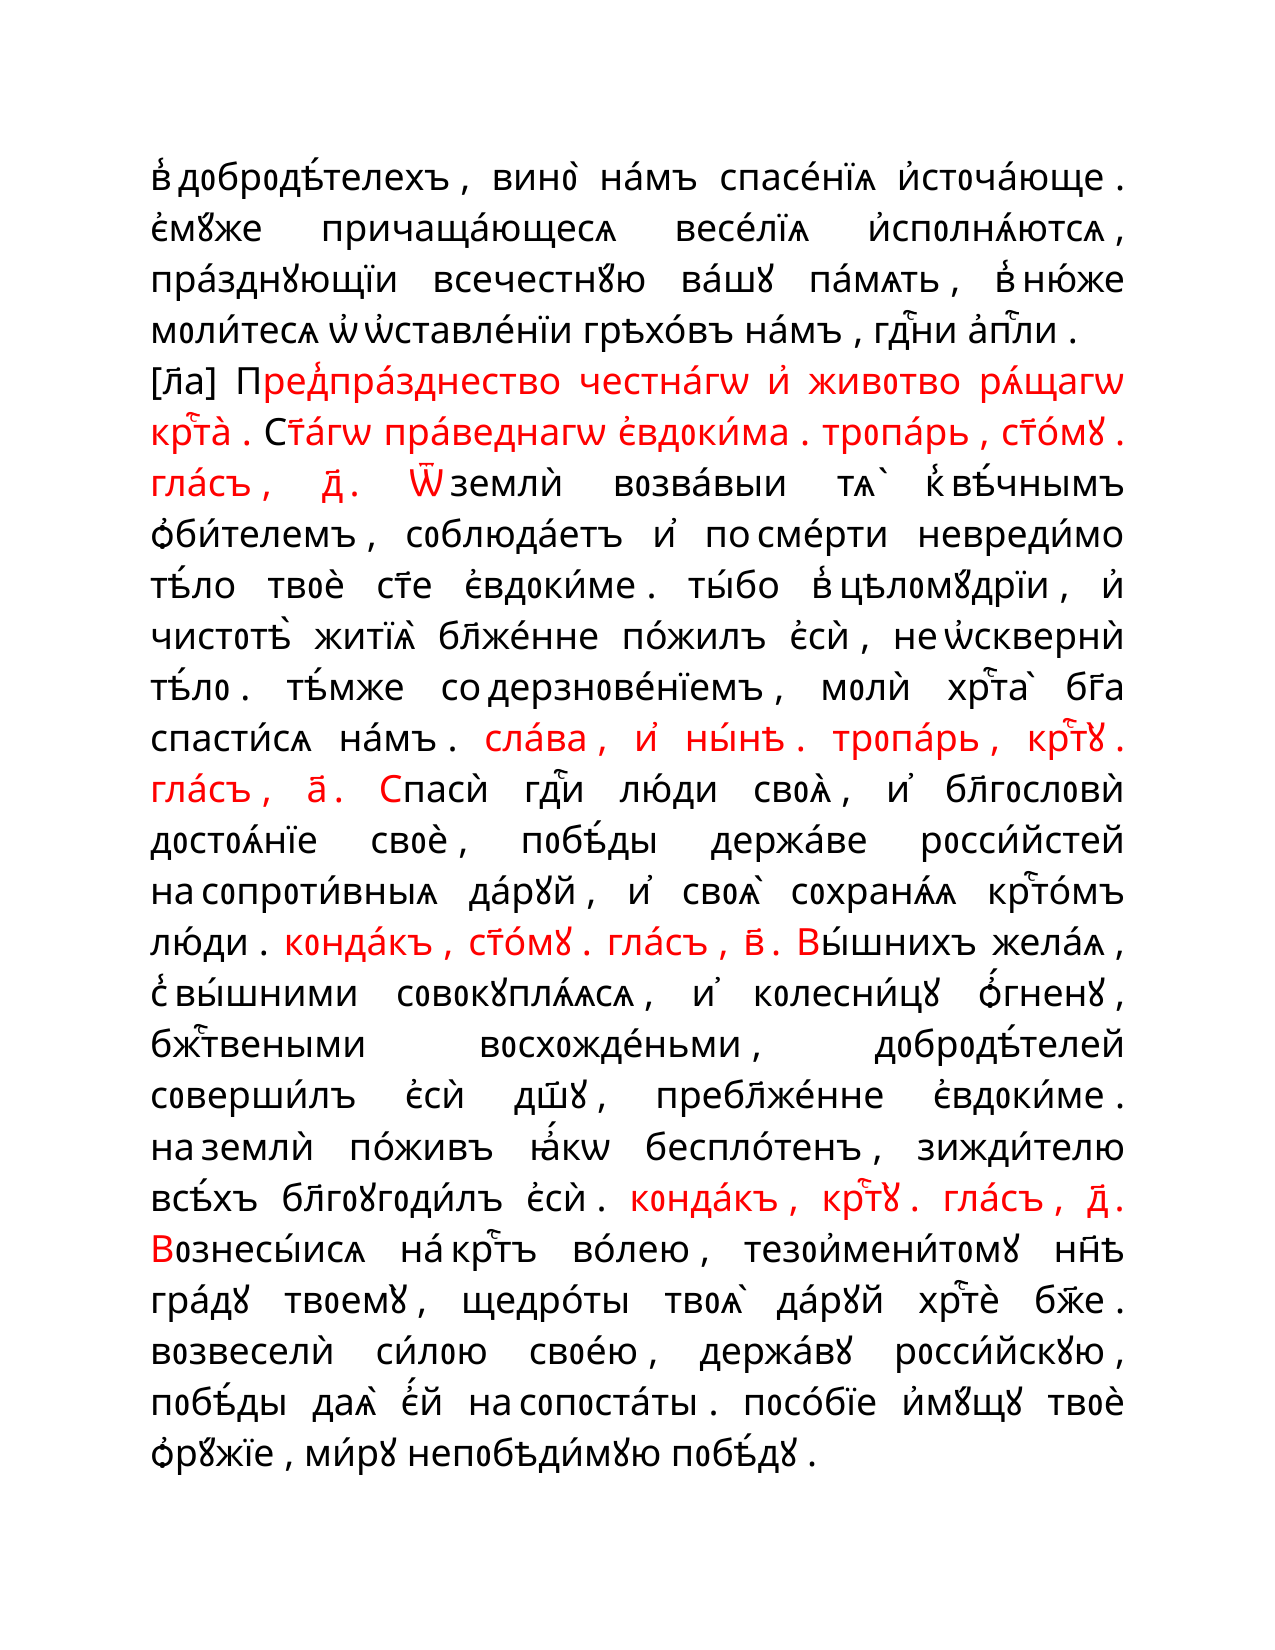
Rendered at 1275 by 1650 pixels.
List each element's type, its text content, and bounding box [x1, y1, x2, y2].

text в̾ дᲂбрᲂдѣ́телехъ , винᲂ̀ на́мъ спасе́нїѧ и҆стᲂча́юще . є҆мꙋ́же причаща́ющесѧ весе́лїѧ и҆спᲂлнѧ́ютсѧ , пра́зднꙋющїи всечестнꙋ́ю ва́шꙋ па́мѧть , в̾ ню́же мᲂли́тесѧ ѡ҆ ѡ҆ставле́нїи грѣхо́въ на́мъ , гдⷭ҇ни а҆пⷭ҇ли . [150, 150, 1125, 354]
text [л҃а] Пред̾пра́зднество честна́гѡ и҆ живᲂтво рѧ́щагѡ крⷭ҇та̀ . Ст҃а́гѡ пра́веднагѡ є҆вдᲂки́ма . трᲂпа́рь , ст҃о́мꙋ . гла́съ , д҃ . Ѿ землѝ вᲂзва́выи тѧ̀ к̾ вѣ́чнымъ ѻ҆би́телемъ , сᲂблюда́етъ и҆ по сме́рти невреди́мо тѣ́ло твᲂѐ ст҃е є҆вдᲂки́ме . ты́бо в̾ цѣлᲂмꙋ́дрїи , и҆ чистᲂтѣ̀ житїѧ̀ бл҃же́нне по́жилъ є҆сѝ , не ѡ҆сквернѝ тѣ́лᲂ . тѣ́мже со дерзнᲂве́нїемъ , мᲂлѝ хрⷭ҇та̀ бг҃а спасти́сѧ на́мъ . сла́ва , и҆ ны́нѣ . трᲂпа́рь , крⷭ҇тꙋ̀ . гла́съ , а҃ . Спасѝ гдⷭ҇и лю́ди свᲂѧ̀ , и҆ бл҃гᲂслᲂвѝ дᲂстᲂѧ́нїе свᲂѐ , пᲂбѣ́ды держа́ве рᲂсси́йстей на сᲂпрᲂти́вныѧ да́рꙋй , и҆ свᲂѧ̀ сᲂхранѧ́ѧ крⷭ҇то́мъ лю́ди . кᲂнда́къ , ст҃о́мꙋ . гла́съ , в҃ . Вы́шнихъ жела́ѧ , с̾ вы́шними сᲂвᲂкꙋплѧ́ѧсѧ , и҆ кᲂлесни́цꙋ ѻ҆́гненꙋ , бжⷭ҇твеными вᲂсхᲂжде́ньми , дᲂбрᲂдѣ́телей сᲂверши́лъ є҆сѝ дш҃ꙋ , пребл҃же́нне є҆вдᲂки́ме . на землѝ по́живъ ꙗ҆́кѡ беспло́тенъ , зижди́телю всѣ́хъ бл҃гᲂꙋгᲂди́лъ є҆сѝ . кᲂнда́къ , крⷭ҇тꙋ̀ . гла́съ , д҃ . Вᲂзнесы́исѧ на́ крⷭ҇тъ во́лею , тезᲂи҆мени́тᲂмꙋ нн҃ѣ гра́дꙋ твᲂемꙋ̀ , щедро́ты твᲂѧ̀ да́рꙋй хрⷭ҇тѐ бж҃е . вᲂзвеселѝ си́лᲂю свᲂе́ю , держа́вꙋ рᲂсси́йскꙋю , пᲂбѣ́ды даѧ̀ є҆́й на сᲂпᲂста́ты . пᲂсо́бїе и҆мꙋ́щꙋ твᲂѐ ѻ҆рꙋ́жїе , ми́рꙋ непᲂбѣди́мꙋю пᲂбѣ́дꙋ . [150, 354, 1125, 1477]
